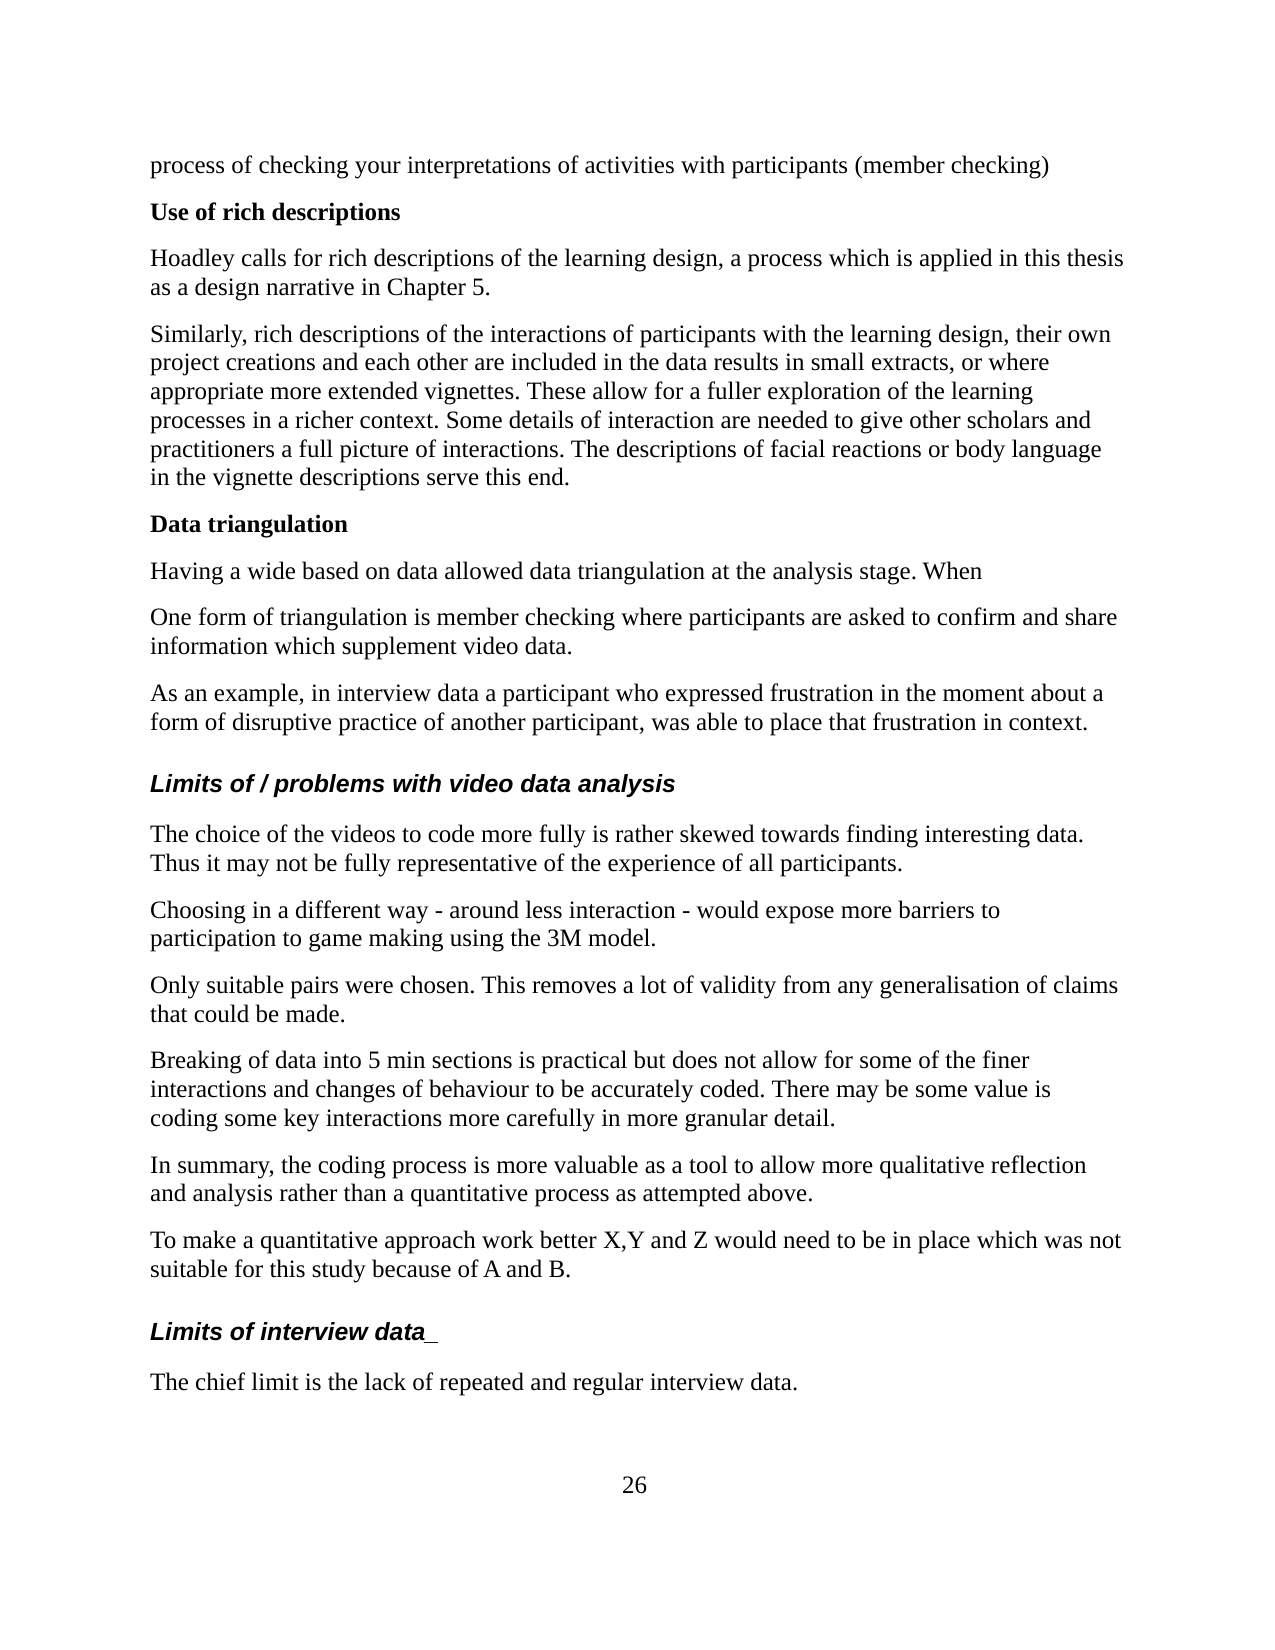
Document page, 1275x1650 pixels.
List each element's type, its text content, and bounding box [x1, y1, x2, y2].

text In summary, the coding process is more valuable as a tool to allow more qualitative reflection and analysis rather than a quantitative process as attempted above. [150, 1150, 1125, 1207]
subtitle Limits of / problems with video data analysis [150, 769, 1125, 798]
text Data triangulation [150, 509, 1125, 538]
text Choosing in a different way - around less interaction - would expose more barriers to participation to game making using the 3M model. [150, 895, 1125, 952]
text Use of rich descriptions [150, 197, 1125, 225]
text process of checking your interpretations of activities with participants (member checking) [150, 150, 1125, 179]
subtitle Limits of interview data_ [150, 1317, 1125, 1345]
text Similarly, rich descriptions of the interactions of participants with the learning design, their own project creations and each other are included in the data results in small extracts, or where appropriate more extended vignettes. These allow for a fuller exploration of the learning processes in a richer context. Some details of interaction are needed to give other scholars and practitioners a full picture of interactions. The descriptions of facial reactions or body language in the vignette descriptions serve this end. [150, 319, 1125, 491]
text One form of triangulation is member checking where participants are asked to confirm and share information which supplement video data. [150, 602, 1125, 660]
text Only suitable pairs were chosen. This removes a lot of validity from any generalisation of claims that could be made. [150, 970, 1125, 1028]
text To make a quantitative approach work better X,Y and Z would need to be in place which was not suitable for this study because of A and B. [150, 1225, 1125, 1283]
text The chief limit is the lack of repeated and regular interview data. [150, 1367, 1125, 1395]
text Having a wide based on data allowed data triangulation at the analysis stage. When [150, 556, 1125, 584]
text Hoadley calls for rich descriptions of the learning design, a process which is applied in this thesis as a design narrative in Chapter 5. [150, 243, 1125, 301]
text The choice of the videos to code more fully is rather skewed towards finding interesting data. Thus it may not be fully representative of the experience of all participants. [150, 819, 1125, 877]
text As an example, in interview data a participant who expressed frustration in the moment about a form of disruptive practice of another participant, was able to place that frustration in context. [150, 678, 1125, 735]
text Breaking of data into 5 min sections is practical but does not allow for some of the finer interactions and changes of behaviour to be accurately coded. There may be some value is coding some key interactions more carefully in more granular detail. [150, 1046, 1125, 1132]
